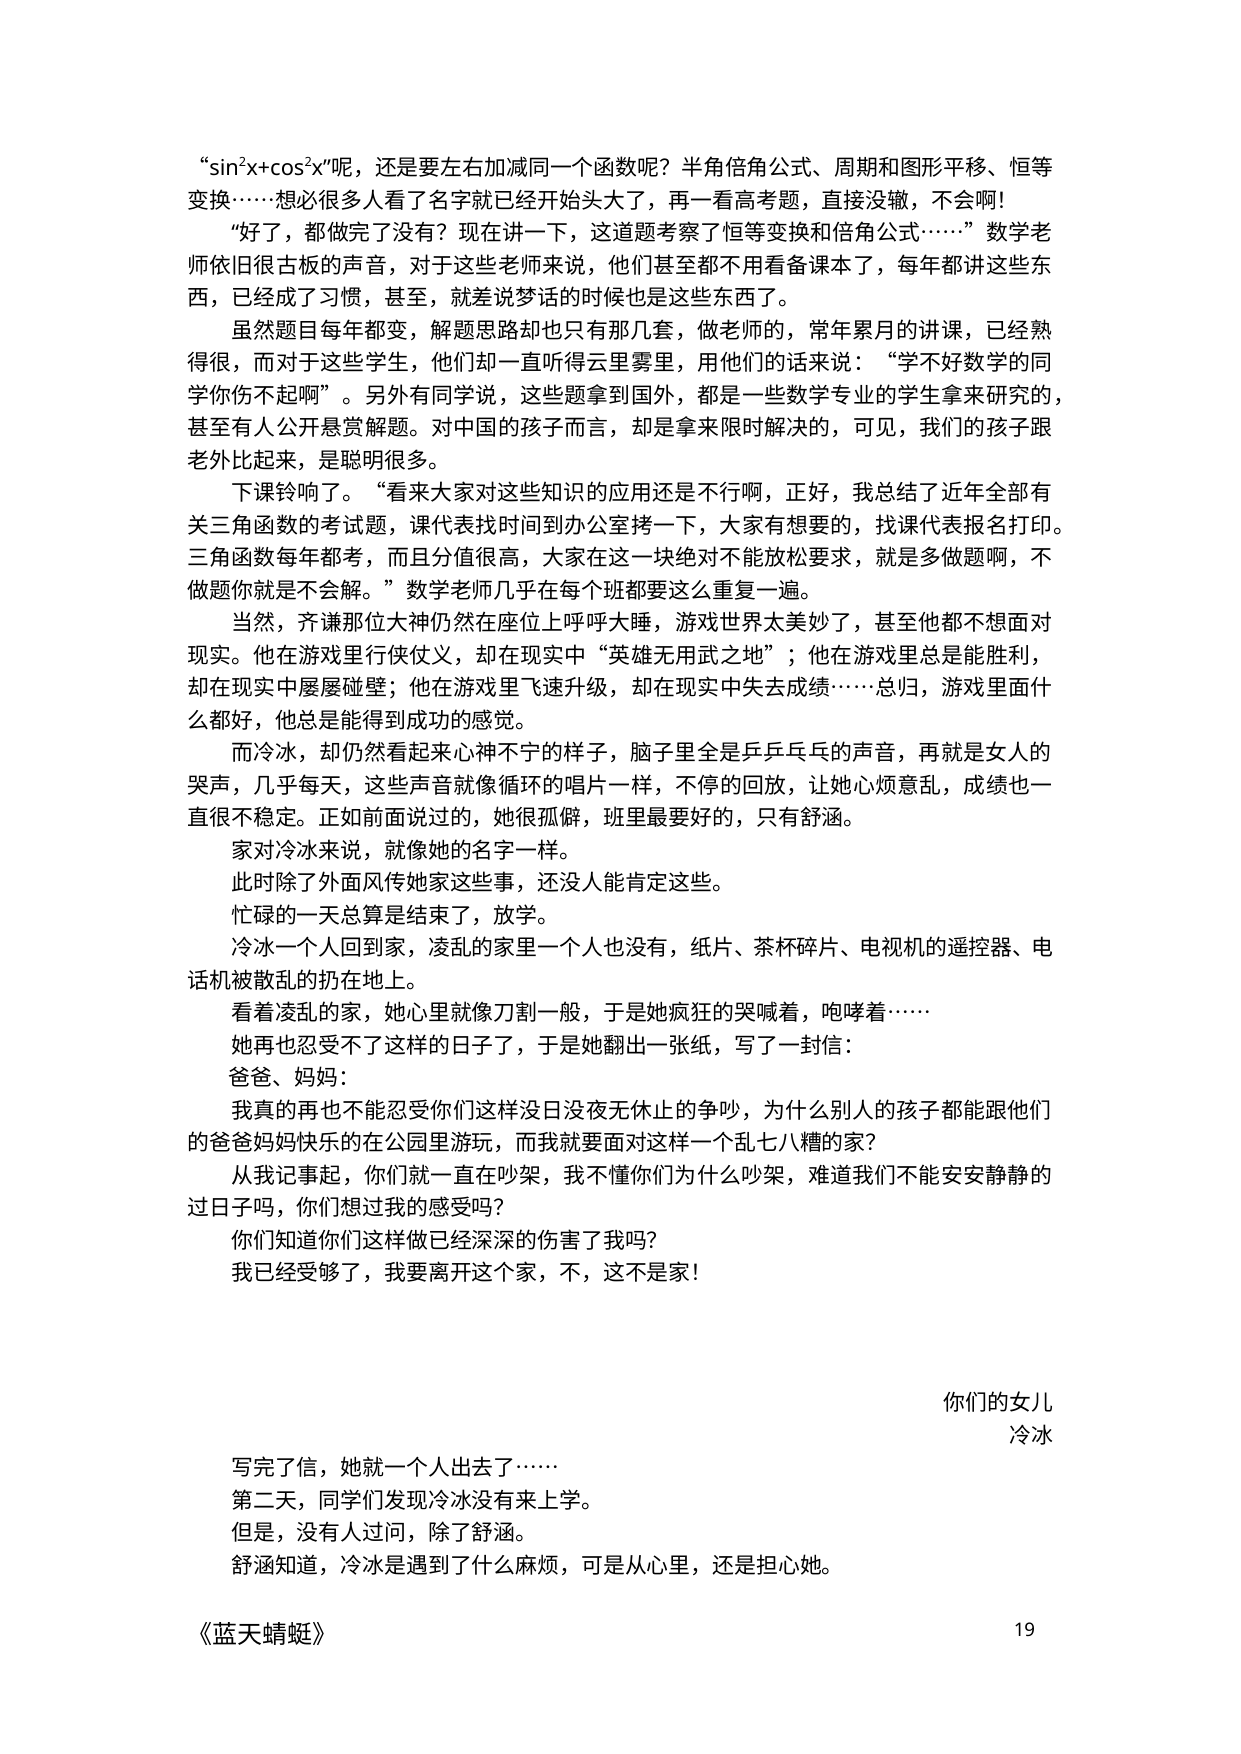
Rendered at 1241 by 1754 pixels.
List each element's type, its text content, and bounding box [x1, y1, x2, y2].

text 忙碌的一天总算是结束了，放学。 [187, 897, 1053, 930]
text 她再也忍受不了这样的日子了，于是她翻出一张纸，写了一封信： [187, 1027, 1053, 1060]
text “sin2x+cos2x”呢，还是要左右加减同一个函数呢？半角倍角公式、周期和图形平移、恒等变换……想必很多人看了名字就已经开始头大了，再一看高考题，直接没辙，不会啊！ [187, 150, 1053, 215]
text 从我记事起，你们就一直在吵架，我不懂你们为什么吵架，难道我们不能安安静静的过日子吗，你们想过我的感受吗？ [187, 1157, 1053, 1222]
text 但是，没有人过问，除了舒涵。 [187, 1515, 1053, 1547]
text 你们的女儿 [187, 1385, 1053, 1417]
text 下课铃响了。“看来大家对这些知识的应用还是不行啊，正好，我总结了近年全部有关三角函数的考试题，课代表找时间到办公室拷一下，大家有想要的，找课代表报名打印。三角函数每年都考，而且分值很高，大家在这一块绝对不能放松要求，就是多做题啊，不做题你就是不会解。”数学老师几乎在每个班都要这么重复一遍。 [187, 475, 1053, 605]
text 爸爸、妈妈： [187, 1060, 1053, 1092]
text 写完了信，她就一个人出去了…… [187, 1450, 1053, 1482]
text 第二天，同学们发现冷冰没有来上学。 [187, 1482, 1053, 1515]
text “好了，都做完了没有？现在讲一下，这道题考察了恒等变换和倍角公式……”数学老师依旧很古板的声音，对于这些老师来说，他们甚至都不用看备课本了，每年都讲这些东西，已经成了习惯，甚至，就差说梦话的时候也是这些东西了。 [187, 215, 1053, 312]
text 虽然题目每年都变，解题思路却也只有那几套，做老师的，常年累月的讲课，已经熟得很，而对于这些学生，他们却一直听得云里雾里，用他们的话来说：“学不好数学的同学你伤不起啊”。另外有同学说，这些题拿到国外，都是一些数学专业的学生拿来研究的，甚至有人公开悬赏解题。对中国的孩子而言，却是拿来限时解决的，可见，我们的孩子跟老外比起来，是聪明很多。 [187, 312, 1053, 475]
text 冷冰 [187, 1417, 1053, 1450]
text 我真的再也不能忍受你们这样没日没夜无休止的争吵，为什么别人的孩子都能跟他们的爸爸妈妈快乐的在公园里游玩，而我就要面对这样一个乱七八糟的家？ [187, 1092, 1053, 1157]
text 你们知道你们这样做已经深深的伤害了我吗？ [187, 1222, 1053, 1255]
text 当然，齐谦那位大神仍然在座位上呼呼大睡，游戏世界太美妙了，甚至他都不想面对现实。他在游戏里行侠仗义，却在现实中“英雄无用武之地”；他在游戏里总是能胜利，却在现实中屡屡碰壁；他在游戏里飞速升级，却在现实中失去成绩……总归，游戏里面什么都好，他总是能得到成功的感觉。 [187, 605, 1053, 735]
text 看着凌乱的家，她心里就像刀割一般，于是她疯狂的哭喊着，咆哮着…… [187, 995, 1053, 1027]
text 家对冷冰来说，就像她的名字一样。 [187, 832, 1053, 865]
text 而冷冰，却仍然看起来心神不宁的样子，脑子里全是乒乒乓乓的声音，再就是女人的哭声，几乎每天，这些声音就像循环的唱片一样，不停的回放，让她心烦意乱，成绩也一直很不稳定。正如前面说过的，她很孤僻，班里最要好的，只有舒涵。 [187, 735, 1053, 832]
text 冷冰一个人回到家，凌乱的家里一个人也没有，纸片、茶杯碎片、电视机的遥控器、电话机被散乱的扔在地上。 [187, 930, 1053, 995]
text 我已经受够了，我要离开这个家，不，这不是家！ [187, 1255, 1053, 1287]
text 此时除了外面风传她家这些事，还没人能肯定这些。 [187, 865, 1053, 897]
text 舒涵知道，冷冰是遇到了什么麻烦，可是从心里，还是担心她。 [187, 1547, 1053, 1580]
